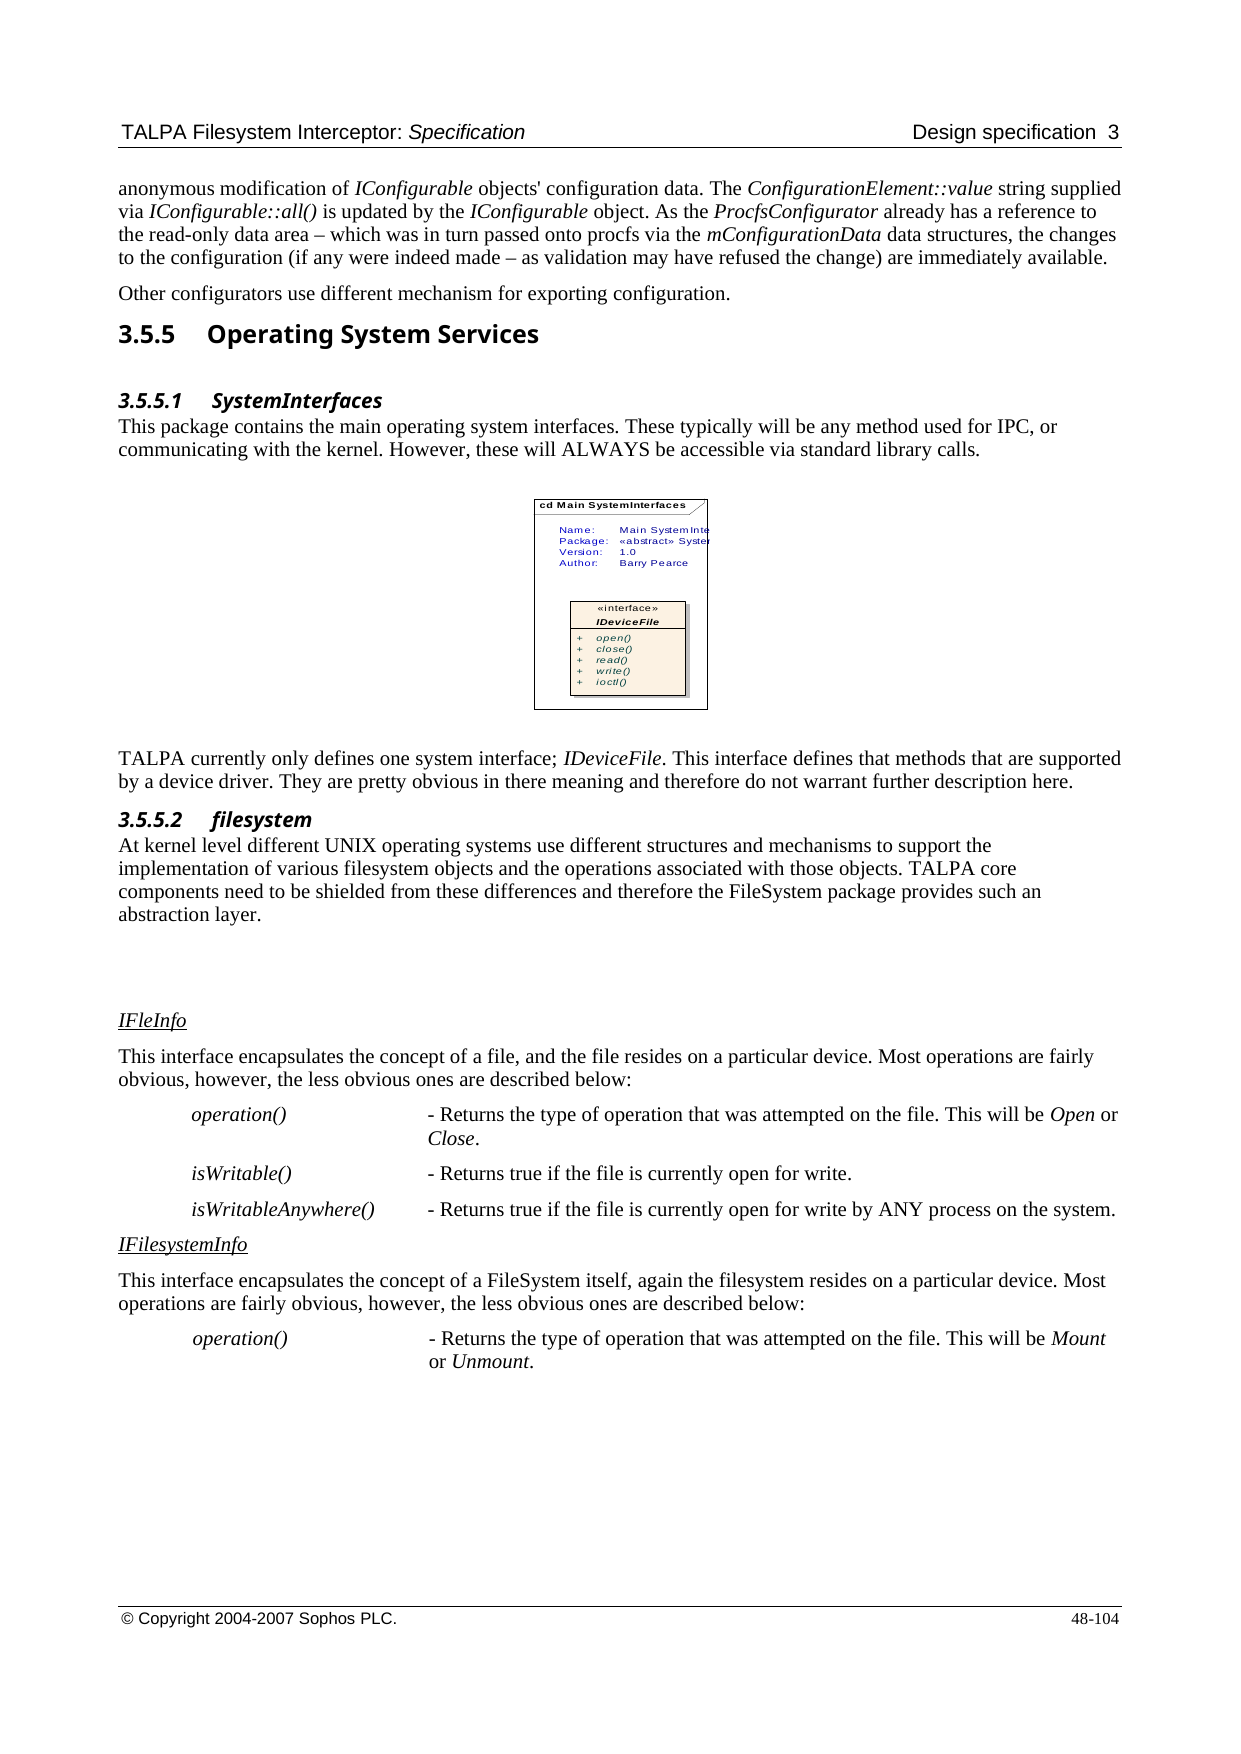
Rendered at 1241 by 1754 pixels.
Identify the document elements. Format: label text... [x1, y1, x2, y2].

text IFilesystemInfo [118, 1233, 1122, 1256]
subtitle filesystem [118, 805, 1122, 834]
subtitle SystemInterfaces [118, 386, 1122, 414]
subtitle Operating System Services [118, 317, 1122, 351]
text This interface encapsulates the concept of a FileSystem itself, again the filesystem resides on a particular device. Most operations are fairly obvious, however, the less obvious ones are described below: [118, 1268, 1122, 1314]
text operation() - Returns the type of operation that was attempted on the file. This will be Open or Close. [191, 1103, 1122, 1149]
text Other configurators use different mechanism for exporting configuration. [118, 281, 1122, 304]
text This interface encapsulates the concept of a file, and the file resides on a particular device. Most operations are fairly obvious, however, the less obvious ones are described below: [118, 1045, 1122, 1091]
text isWritableAnywhere() - Returns true if the file is currently open for write by ANY process on the system. [191, 1197, 1122, 1220]
text operation() - Returns the type of operation that was attempted on the file. This will be Mount or Unmount. [192, 1327, 1122, 1373]
text This package contains the main operating system interfaces. These typically will be any method used for IPC, or communicating with the kernel. However, these will ALWAYS be accessible via standard library calls. [118, 414, 1122, 461]
text At kernel level different UNIX operating systems use different structures and mechanisms to support the implementation of various filesystem objects and the operations associated with those objects. TALPA core components need to be shielded from these differences and therefore the FileSystem package provides such an abstraction layer. [118, 834, 1122, 926]
text IFleInfo [118, 1009, 1122, 1032]
text isWritable() - Returns true if the file is currently open for write. [191, 1162, 1122, 1185]
text TALPA currently only defines one system interface; IDeviceFile. This interface defines that methods that are supported by a device driver. They are pretty obvious in there meaning and therefore do not warrant further description here. [118, 747, 1122, 793]
text anonymous modification of IConfigurable objects' configuration data. The ConfigurationElement::value string supplied via IConfigurable::all() is updated by the IConfigurable object. As the ProcfsConfigurator already has a reference to the read-only data area – which was in turn passed onto procfs via the mConfigurationData data structures, the changes to the configuration (if any were indeed made – as validation may have refused the change) are immediately available. [118, 177, 1122, 269]
